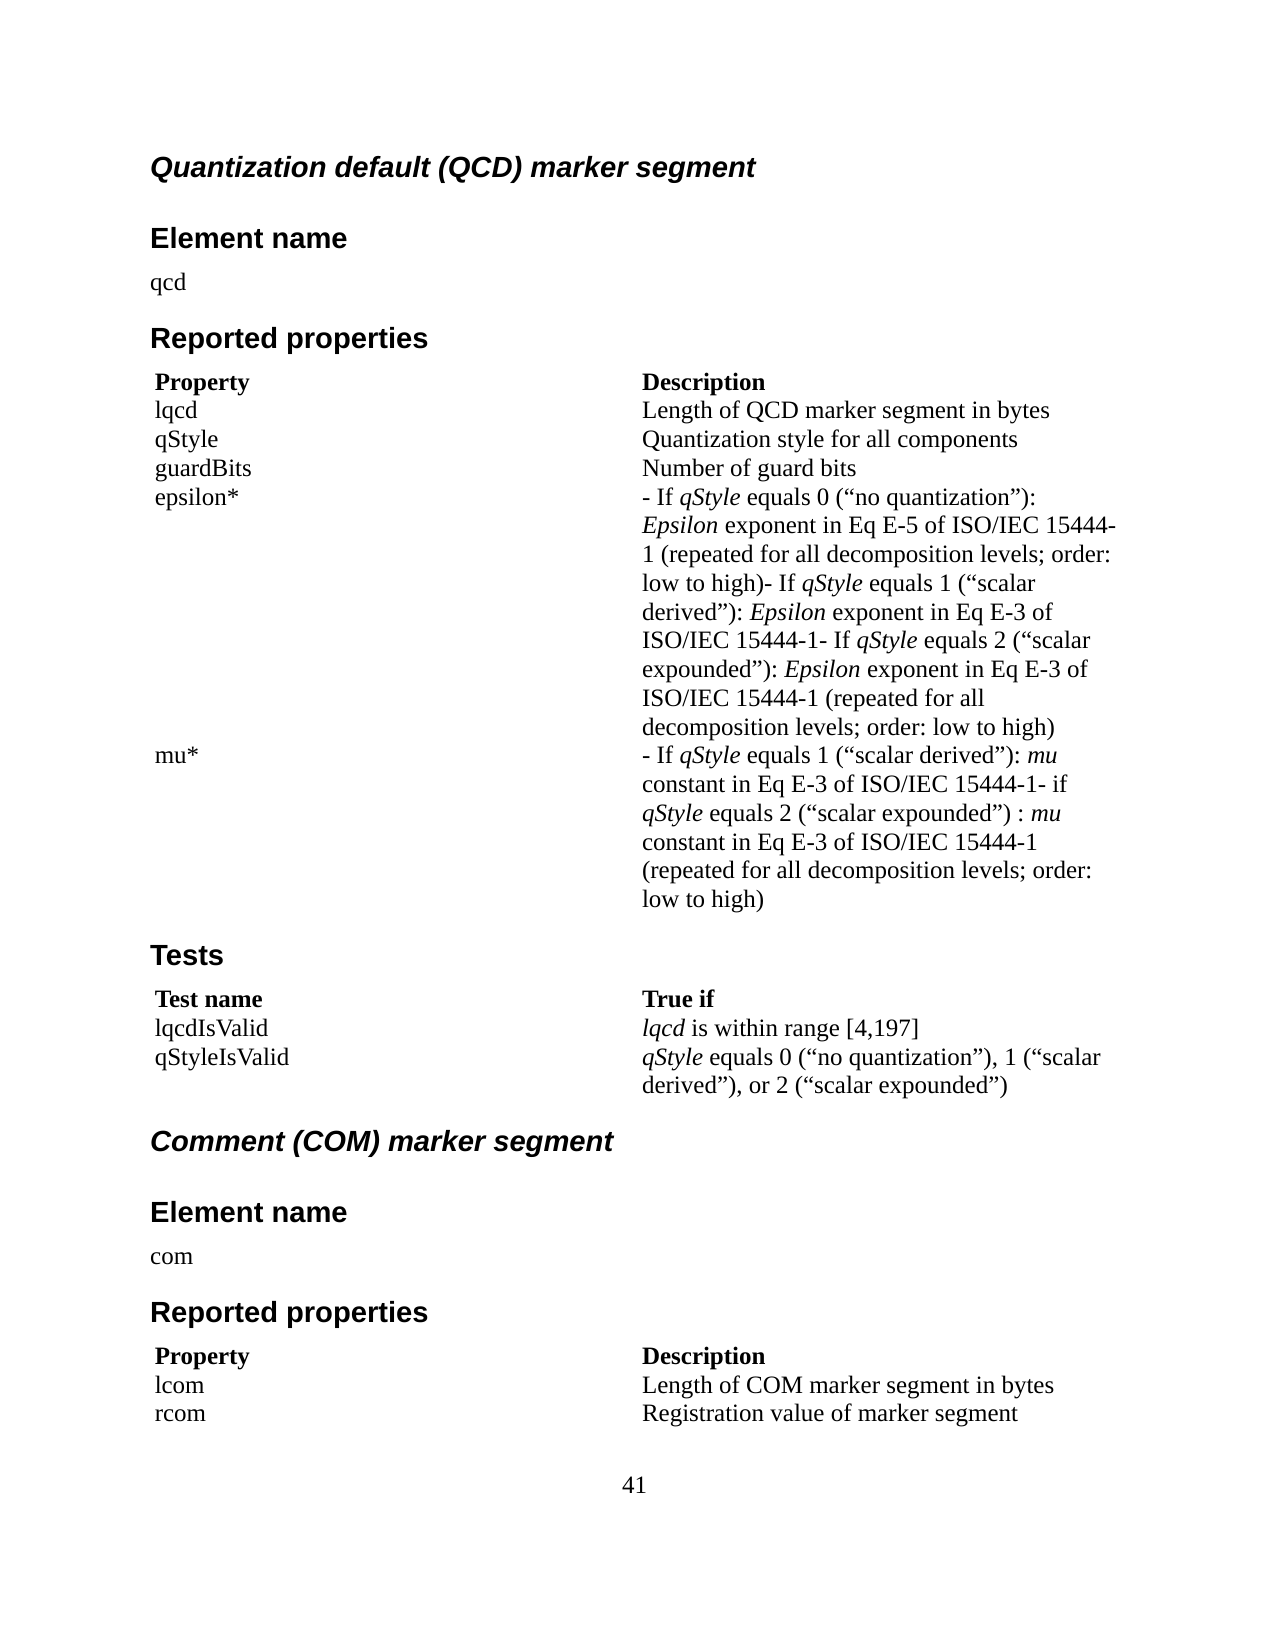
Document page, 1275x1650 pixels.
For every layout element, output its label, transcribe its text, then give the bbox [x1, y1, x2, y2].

table_cell mu* [150, 741, 637, 913]
subtitle Comment (COM) marker segment [150, 1124, 1125, 1158]
subtitle Tests [150, 938, 1125, 972]
table_cell Registration value of marker segment [638, 1399, 1125, 1427]
table_cell rcom [150, 1399, 637, 1427]
table_cell - If qStyle equals 0 (“no quantization”): Epsilon exponent in Eq E-5 of ISO/IEC 15444-1 (repeated for all decomposition levels; order: low to high)- If qStyle equals 1 (“scalar derived”): Epsilon exponent in Eq E-3 of ISO/IEC 15444-1- If qStyle equals 2 (“scalar expounded”): Epsilon exponent in Eq E-3 of ISO/IEC 15444-1 (repeated for all decomposition levels; order: low to high) [638, 482, 1125, 741]
table_cell lqcdIsValid [150, 1013, 637, 1042]
text qcd [150, 267, 1125, 296]
table_cell Length of QCD marker segment in bytes [638, 396, 1125, 424]
subtitle Quantization default (QCD) marker segment [150, 150, 1125, 183]
table_cell qStyle [150, 424, 637, 453]
table_header Property [150, 1341, 637, 1370]
table_cell qStyleIsValid [150, 1042, 637, 1099]
subtitle Element name [150, 1195, 1125, 1229]
table_header Description [638, 367, 1125, 396]
subtitle Reported properties [150, 1295, 1125, 1328]
table_cell - If qStyle equals 1 (“scalar derived”): mu constant in Eq E-3 of ISO/IEC 15444-1- if qStyle equals 2 (“scalar expounded”) : mu constant in Eq E-3 of ISO/IEC 15444-1 (repeated for all decomposition levels; order: low to high) [638, 741, 1125, 913]
table_cell lcom [150, 1370, 637, 1398]
table_cell Length of COM marker segment in bytes [638, 1370, 1125, 1398]
table_cell lqcd [150, 396, 637, 424]
text com [150, 1241, 1125, 1270]
table_cell Quantization style for all components [638, 424, 1125, 453]
table_cell epsilon* [150, 482, 637, 741]
table_header Test name [150, 984, 637, 1013]
subtitle Reported properties [150, 321, 1125, 354]
table_cell lqcd is within range [4,197] [638, 1013, 1125, 1042]
table_header Description [638, 1341, 1125, 1370]
subtitle Element name [150, 221, 1125, 254]
table_header True if [638, 984, 1125, 1013]
table_header Property [150, 367, 637, 396]
table_cell qStyle equals 0 (“no quantization”), 1 (“scalar derived”), or 2 (“scalar expounded”) [638, 1042, 1125, 1099]
table_cell guardBits [150, 453, 637, 482]
table_cell Number of guard bits [638, 453, 1125, 482]
